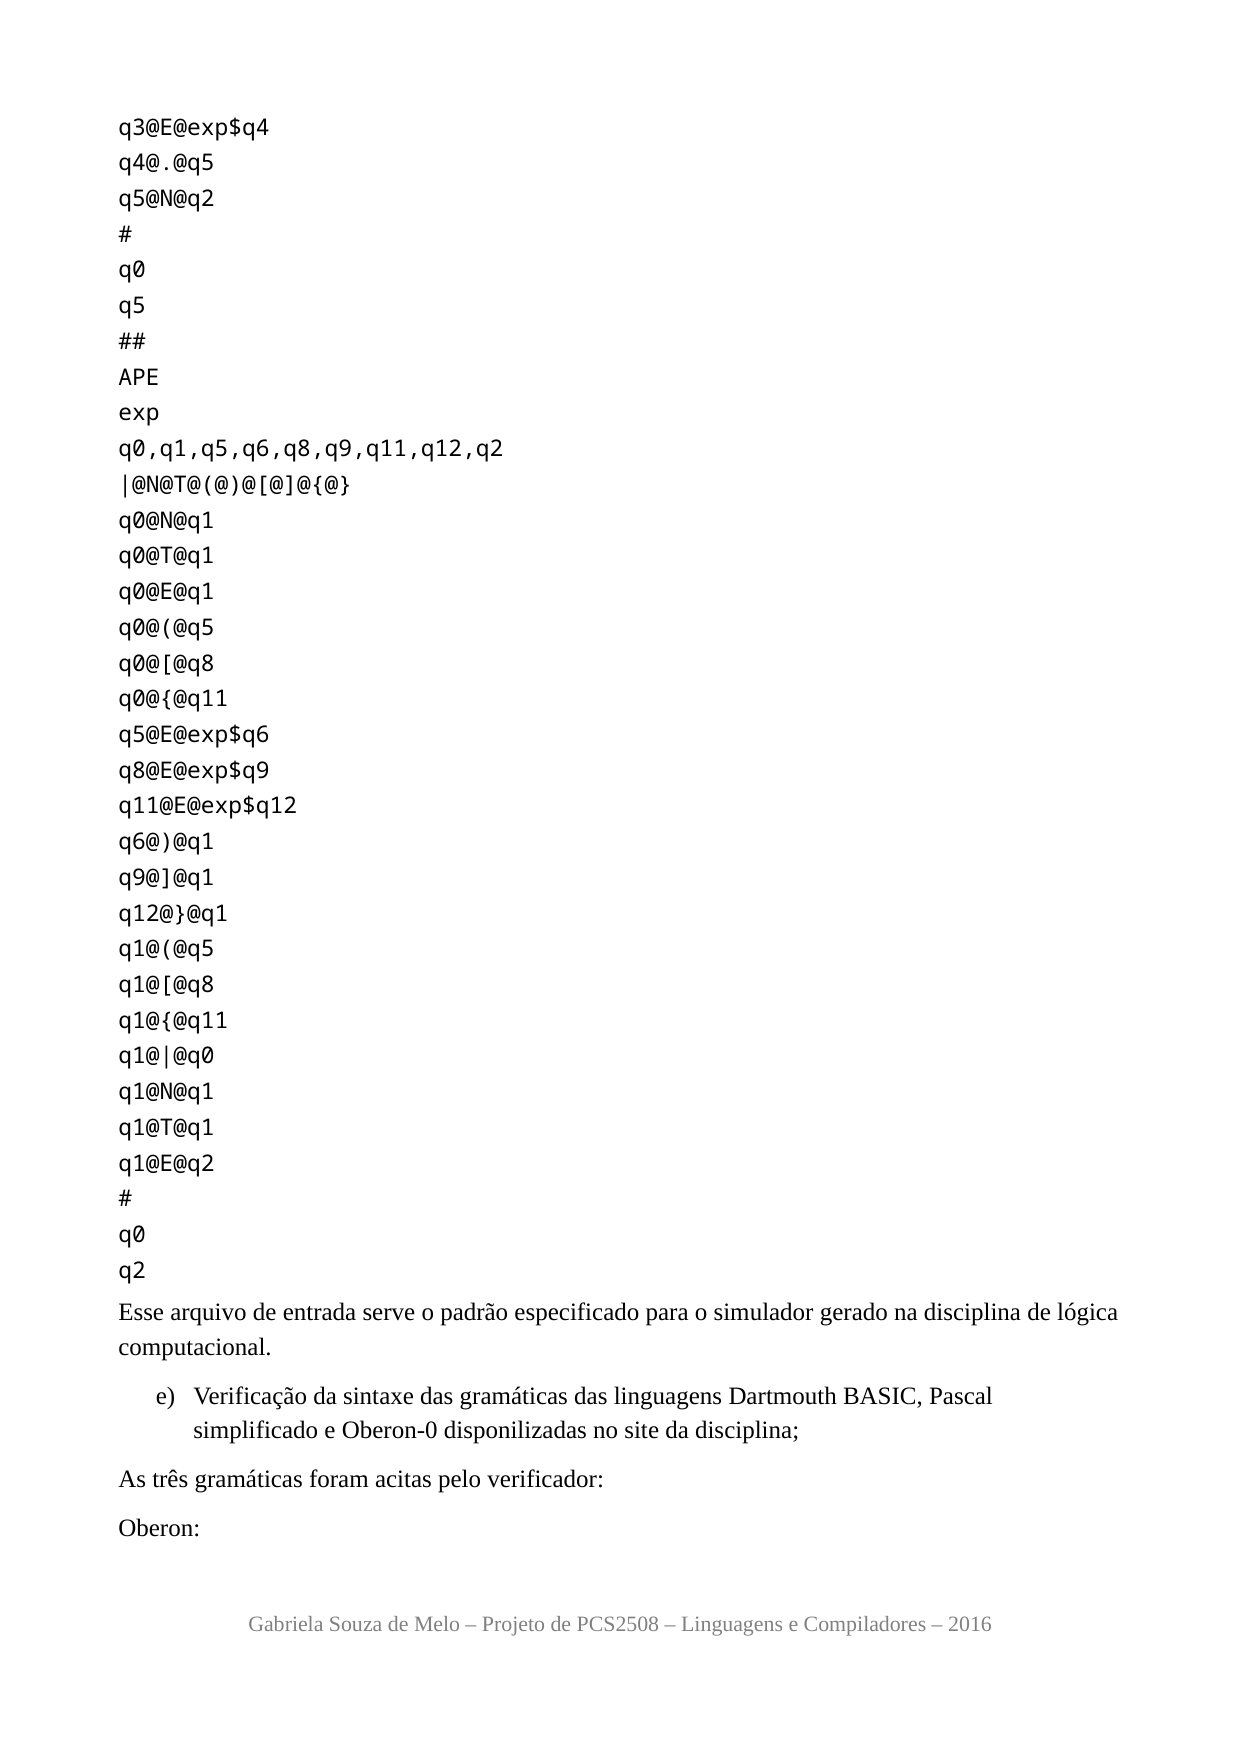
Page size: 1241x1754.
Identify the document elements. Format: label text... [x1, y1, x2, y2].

text q0 [118, 261, 1122, 282]
text q1@(@q5 [118, 940, 1122, 961]
text q1@T@q1 [118, 1118, 1122, 1140]
text As três gramáticas foram acitas pelo verificador: [118, 1464, 1122, 1493]
text q0@N@q1 [118, 511, 1122, 532]
text q12@}@q1 [118, 904, 1122, 925]
text q4@.@q5 [118, 154, 1122, 175]
text q0@[@q8 [118, 654, 1122, 675]
text q11@E@exp$q12 [118, 797, 1122, 818]
text q1@|@q0 [118, 1047, 165, 1068]
list Verificação da sintaxe das gramáticas das linguagens Dartmouth BASIC, Pascal simplificado e Oberon-0 disponilizadas no site da disciplina; [156, 1381, 1122, 1444]
text q5@N@q2 [118, 189, 1122, 211]
text q0@T@q1 [118, 547, 1122, 568]
text q0,q1,q5,q6,q8,q9,q11,q12,q2 [118, 440, 1122, 461]
text exp [118, 404, 1122, 425]
text # [118, 1190, 1122, 1211]
text q0@{@q11 [118, 690, 1122, 711]
text q1@N@q1 [118, 1083, 1122, 1104]
text q1@E@q2 [118, 1154, 1122, 1175]
text q5 [118, 297, 1122, 318]
text q0@E@q1 [118, 583, 1122, 604]
text ## [118, 332, 1122, 354]
text q8@E@exp$q9 [118, 761, 1122, 782]
text Esse arquivo de entrada serve o padrão especificado para o simulador gerado na disciplina de lógica computacional. [118, 1297, 1122, 1360]
text q3@E@exp$q4 [118, 118, 1122, 139]
text |@N@T@(@)@[@]@{@} [126, 475, 1122, 497]
text q1@{@q11 [118, 1011, 1122, 1032]
text q5@E@exp$q6 [118, 726, 1122, 747]
text q0 [118, 1226, 1122, 1247]
text q9@]@q1 [118, 868, 1122, 889]
text q1@|@q0 [167, 1047, 1122, 1068]
text Oberon: [118, 1513, 1122, 1542]
text q1@[@q8 [118, 976, 1122, 997]
text # [118, 225, 1122, 246]
text APE [118, 368, 1122, 389]
text q6@)@q1 [118, 833, 1122, 854]
text q2 [118, 1261, 1122, 1283]
text q0@(@q5 [118, 618, 1122, 639]
